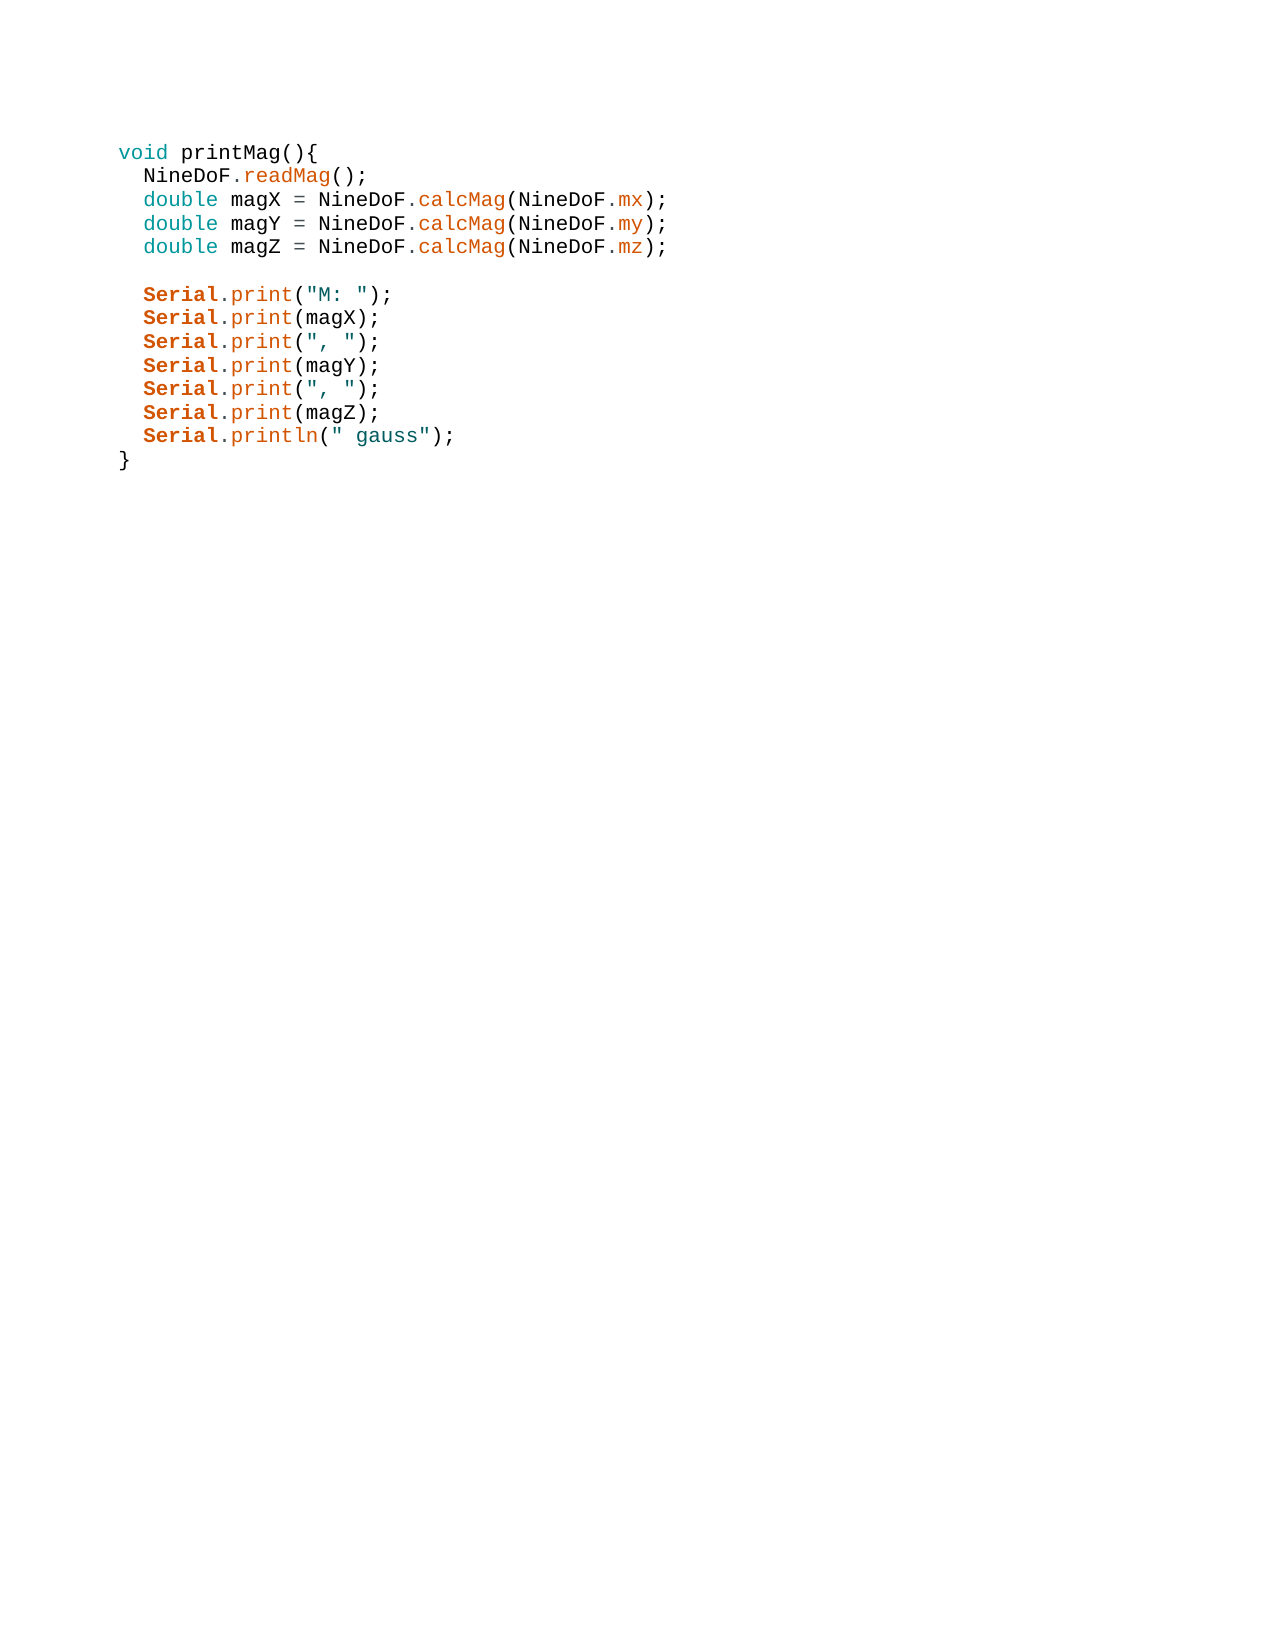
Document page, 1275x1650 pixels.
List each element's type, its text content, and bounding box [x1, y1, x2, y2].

text Serial.print(", "); [118, 331, 1157, 354]
text Serial.print(magX); [118, 307, 1157, 331]
text NineDoF.readMag(); [118, 165, 1157, 189]
text double magX = NineDoF.calcMag(NineDoF.mx); [118, 189, 1157, 213]
text double magZ = NineDoF.calcMag(NineDoF.mz); [118, 236, 1157, 260]
text Serial.print("M: "); [118, 284, 1157, 307]
text Serial.print(", "); [118, 378, 1157, 402]
text Serial.print(magZ); [118, 402, 1157, 426]
text Serial.print(magY); [118, 354, 1157, 378]
text } [118, 449, 1157, 473]
text void printMag(){ [118, 142, 1157, 165]
text double magY = NineDoF.calcMag(NineDoF.my); [118, 213, 1157, 236]
text Serial.println(" gauss"); [118, 426, 1157, 449]
